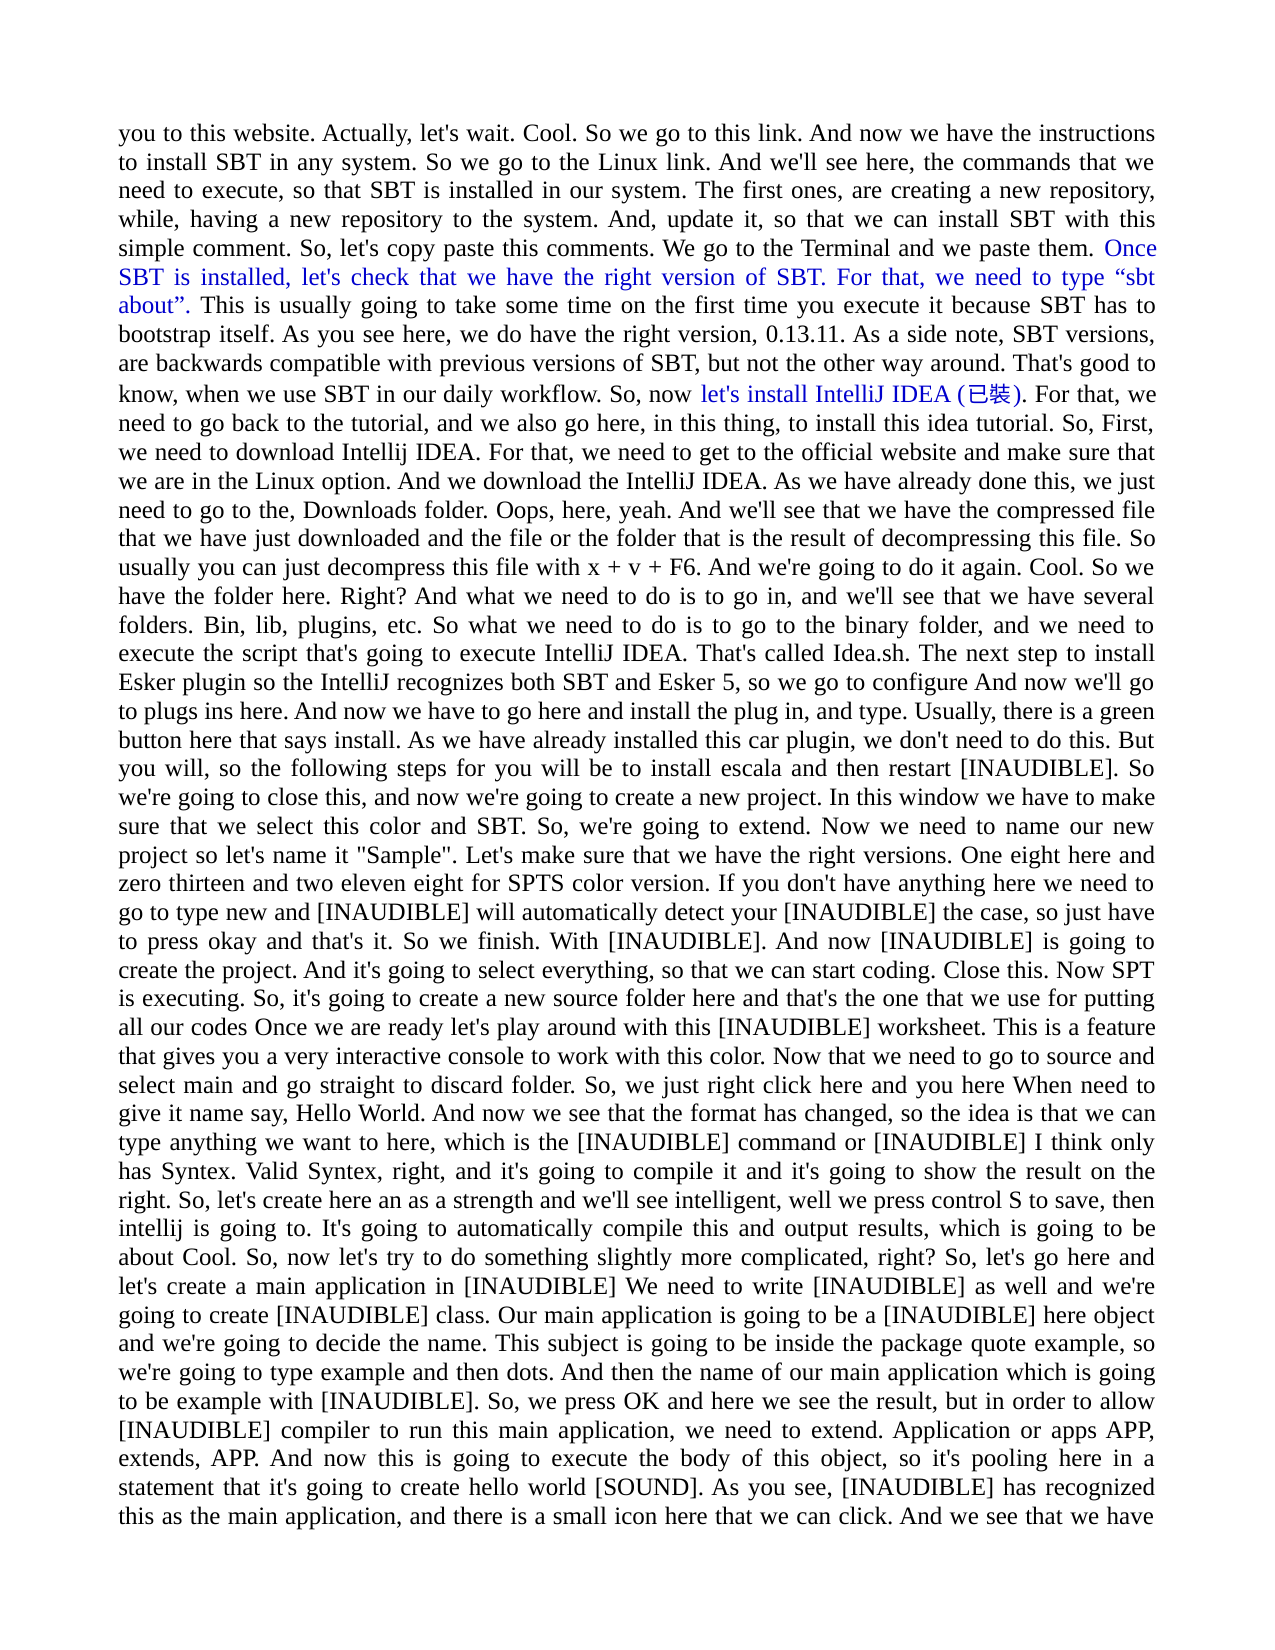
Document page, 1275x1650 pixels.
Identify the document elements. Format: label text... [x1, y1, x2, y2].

text you to this website. Actually, let's wait. Cool. So we go to this link. And now we have the instructions to install SBT in any system. So we go to the Linux link. And we'll see here, the commands that we need to execute, so that SBT is installed in our system. The first ones, are creating a new repository, while, having a new repository to the system. And, update it, so that we can install SBT with this simple comment. So, let's copy paste this comments. We go to the Terminal and we paste them. Once SBT is installed, let's check that we have the right version of SBT. For that, we need to type “sbt about”. This is usually going to take some time on the first time you execute it because SBT has to bootstrap itself. As you see here, we do have the right version, 0.13.11. As a side note, SBT versions, are backwards compatible with previous versions of SBT, but not the other way around. That's good to know, when we use SBT in our daily workflow. So, now let's install IntelliJ IDEA (已裝). For that, we need to go back to the tutorial, and we also go here, in this thing, to install this idea tutorial. So, First, we need to download Intellij IDEA. For that, we need to get to the official website and make sure that we are in the Linux option. And we download the IntelliJ IDEA. As we have already done this, we just need to go to the, Downloads folder. Oops, here, yeah. And we'll see that we have the compressed file that we have just downloaded and the file or the folder that is the result of decompressing this file. So usually you can just decompress this file with x + v + F6. And we're going to do it again. Cool. So we have the folder here. Right? And what we need to do is to go in, and we'll see that we have several folders. Bin, lib, plugins, etc. So what we need to do is to go to the binary folder, and we need to execute the script that's going to execute IntelliJ IDEA. That's called Idea.sh. The next step to install Esker plugin so the IntelliJ recognizes both SBT and Esker 5, so we go to configure And now we'll go to plugs ins here. And now we have to go here and install the plug in, and type. Usually, there is a green button here that says install. As we have already installed this car plugin, we don't need to do this. But you will, so the following steps for you will be to install escala and then restart [INAUDIBLE]. So we're going to close this, and now we're going to create a new project. In this window we have to make sure that we select this color and SBT. So, we're going to extend. Now we need to name our new project so let's name it "Sample". Let's make sure that we have the right versions. One eight here and zero thirteen and two eleven eight for SPTS color version. If you don't have anything here we need to go to type new and [INAUDIBLE] will automatically detect your [INAUDIBLE] the case, so just have to press okay and that's it. So we finish. With [INAUDIBLE]. And now [INAUDIBLE] is going to create the project. And it's going to select everything, so that we can start coding. Close this. Now SPT is executing. So, it's going to create a new source folder here and that's the one that we use for putting all our codes Once we are ready let's play around with this [INAUDIBLE] worksheet. This is a feature that gives you a very interactive console to work with this color. Now that we need to go to source and select main and go straight to discard folder. So, we just right click here and you here When need to give it name say, Hello World. And now we see that the format has changed, so the idea is that we can type anything we want to here, which is the [INAUDIBLE] command or [INAUDIBLE] I think only has Syntex. Valid Syntex, right, and it's going to compile it and it's going to show the result on the right. So, let's create here an as a strength and we'll see intelligent, well we press control S to save, then intellij is going to. It's going to automatically compile this and output results, which is going to be about Cool. So, now let's try to do something slightly more complicated, right? So, let's go here and let's create a main application in [INAUDIBLE] We need to write [INAUDIBLE] as well and we're going to create [INAUDIBLE] class. Our main application is going to be a [INAUDIBLE] here object and we're going to decide the name. This subject is going to be inside the package quote example, so we're going to type example and then dots. And then the name of our main application which is going to be example with [INAUDIBLE]. So, we press OK and here we see the result, but in order to allow [INAUDIBLE] compiler to run this main application, we need to extend. Application or apps APP, extends, APP. And now this is going to execute the body of this object, so it's pooling here in a statement that it's going to create hello world [SOUND]. As you see, [INAUDIBLE] has recognized this as the main application, and there is a small icon here that we can click. And we see that we have [118, 118, 1157, 1530]
